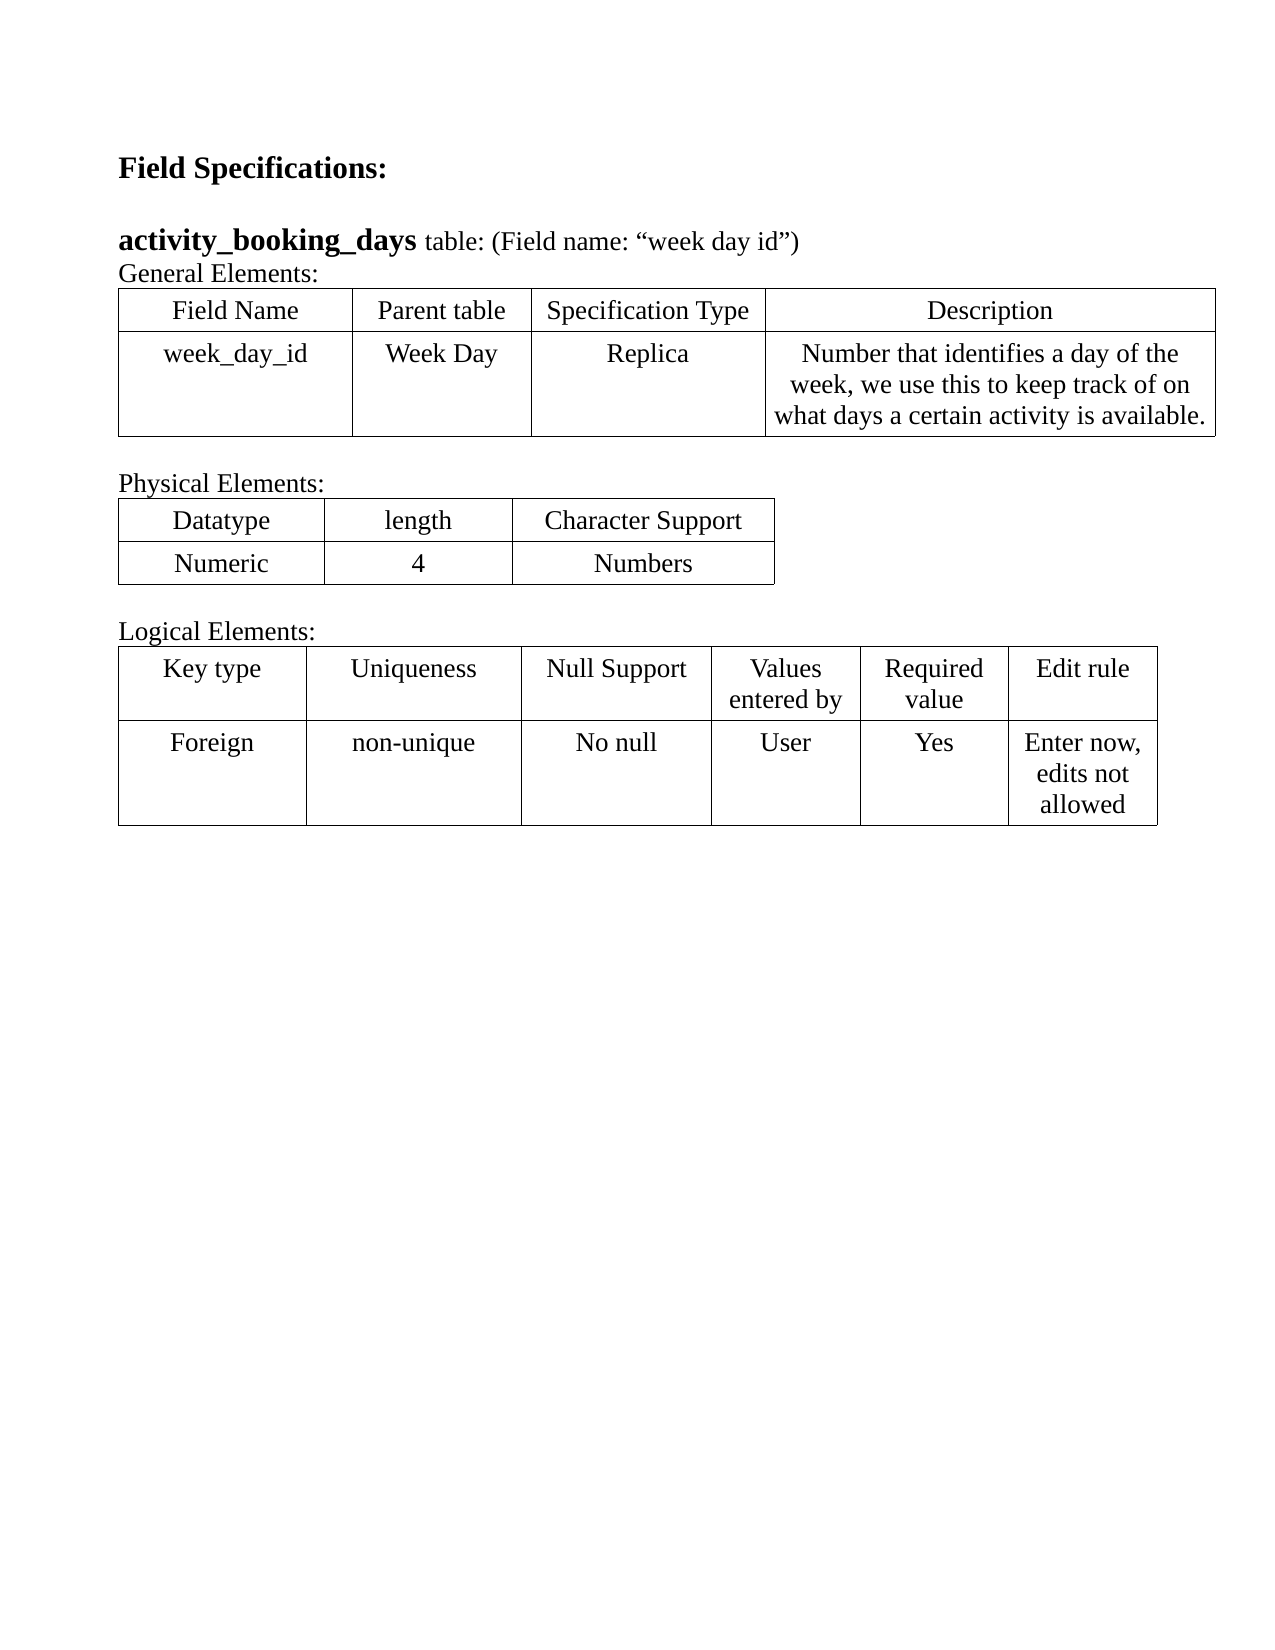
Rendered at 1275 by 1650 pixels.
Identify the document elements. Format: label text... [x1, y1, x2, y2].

table_cell Week Day [353, 332, 531, 436]
text General Elements: [118, 257, 1157, 288]
table_cell No null [522, 721, 711, 825]
table_cell Foreign [119, 721, 306, 825]
table_cell Number that identifies a day of the week, we use this to keep track of on what days a certain activity is available. [766, 332, 1215, 436]
table_header Parent table [353, 289, 531, 331]
table_header Datatype [119, 499, 324, 541]
table_header Description [766, 289, 1215, 331]
table_header length [325, 499, 512, 541]
table_cell Yes [861, 721, 1008, 825]
table_header Field Name [119, 289, 352, 331]
table_cell User [712, 721, 860, 825]
text Field Specifications: [118, 149, 1157, 185]
table_header Uniqueness [307, 647, 521, 720]
text activity_booking_days table: (Field name: “week day id”) [118, 221, 1157, 257]
table_cell week_day_id [119, 332, 352, 436]
table_header Edit rule [1009, 647, 1157, 720]
table_header Key type [119, 647, 306, 720]
table_header Character Support [513, 499, 774, 541]
table_cell Numbers [513, 542, 774, 584]
table_header Null Support [522, 647, 711, 720]
text Logical Elements: [118, 615, 1157, 646]
table_header Required value [861, 647, 1008, 720]
table_cell Numeric [119, 542, 324, 584]
table_header Values entered by [712, 647, 860, 720]
table_cell non-unique [307, 721, 521, 825]
text Physical Elements: [118, 467, 1157, 498]
table_header Specification Type [532, 289, 765, 331]
table_cell Enter now, edits not allowed [1009, 721, 1157, 825]
table_cell Replica [532, 332, 765, 436]
table_cell 4 [325, 542, 512, 584]
